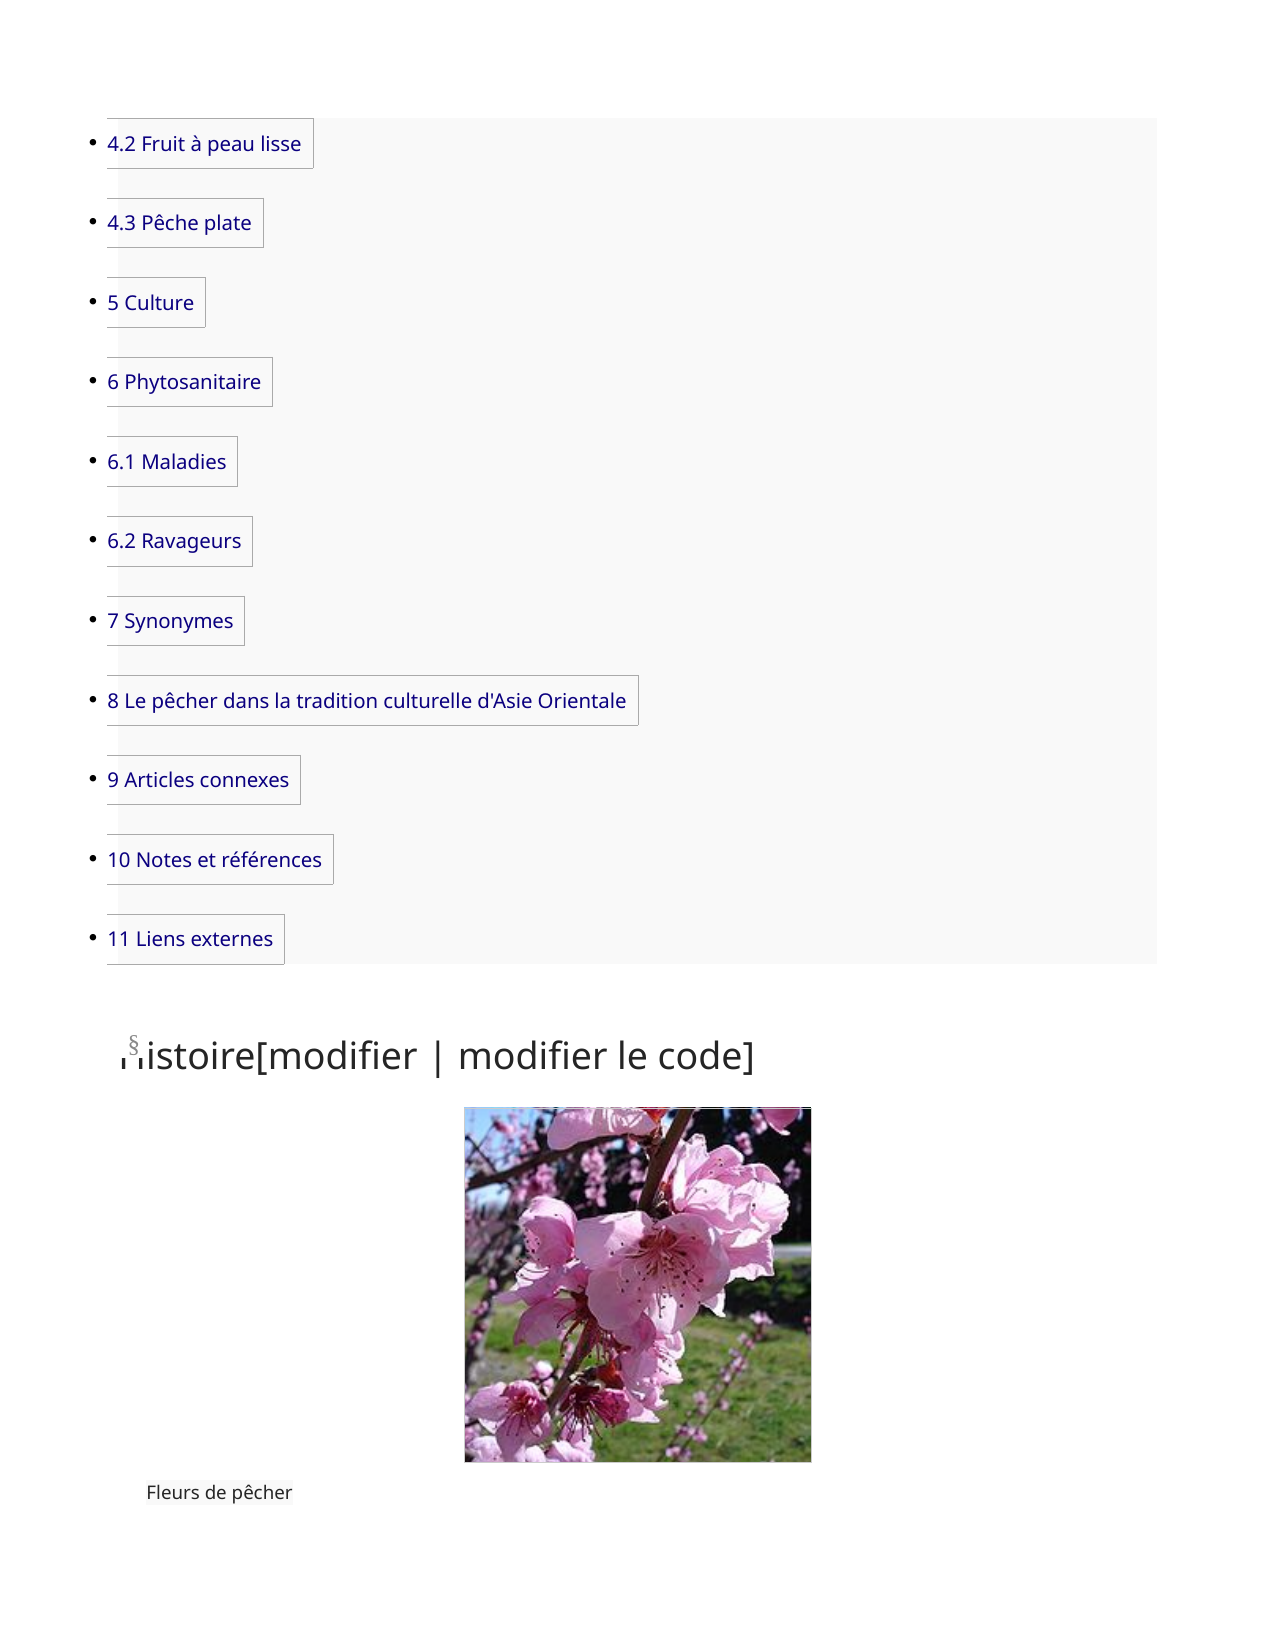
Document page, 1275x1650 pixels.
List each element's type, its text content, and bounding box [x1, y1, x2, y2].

list 10 Notes et références [118, 835, 333, 884]
list 5 Culture [206, 277, 1157, 327]
list 8 Le pêcher dans la tradition culturelle d'Asie Orientale [639, 675, 1157, 725]
list 8 Le pêcher dans la tradition culturelle d'Asie Orientale [118, 676, 638, 725]
list 9 Articles connexes [301, 755, 1157, 804]
list 4.2 Fruit à peau lisse [314, 118, 1157, 168]
list 4.3 Pêche plate [118, 199, 263, 247]
list 7 Synonymes [245, 596, 1157, 645]
text § [118, 1029, 149, 1058]
list 4.3 Pêche plate [264, 198, 1157, 247]
list 11 Liens externes [285, 914, 1157, 964]
list 6 Phytosanitaire [273, 357, 1157, 407]
list 4.2 Fruit à peau lisse [118, 119, 313, 168]
list 6 Phytosanitaire [118, 358, 272, 406]
list 9 Articles connexes [118, 756, 300, 804]
subtitle Histoire[modifier | modifier le code] [118, 1029, 1157, 1080]
list 7 Synonymes [118, 597, 244, 645]
text Fleurs de pêcher [123, 1480, 1157, 1505]
list 11 Liens externes [118, 915, 284, 964]
list 6.1 Maladies [238, 436, 1157, 486]
list 6.2 Ravageurs [118, 517, 252, 566]
list 5 Culture [118, 278, 205, 327]
list 6.2 Ravageurs [253, 516, 1157, 566]
picture [465, 1109, 811, 1462]
list 6.1 Maladies [118, 437, 237, 486]
list 10 Notes et références [334, 834, 1157, 884]
